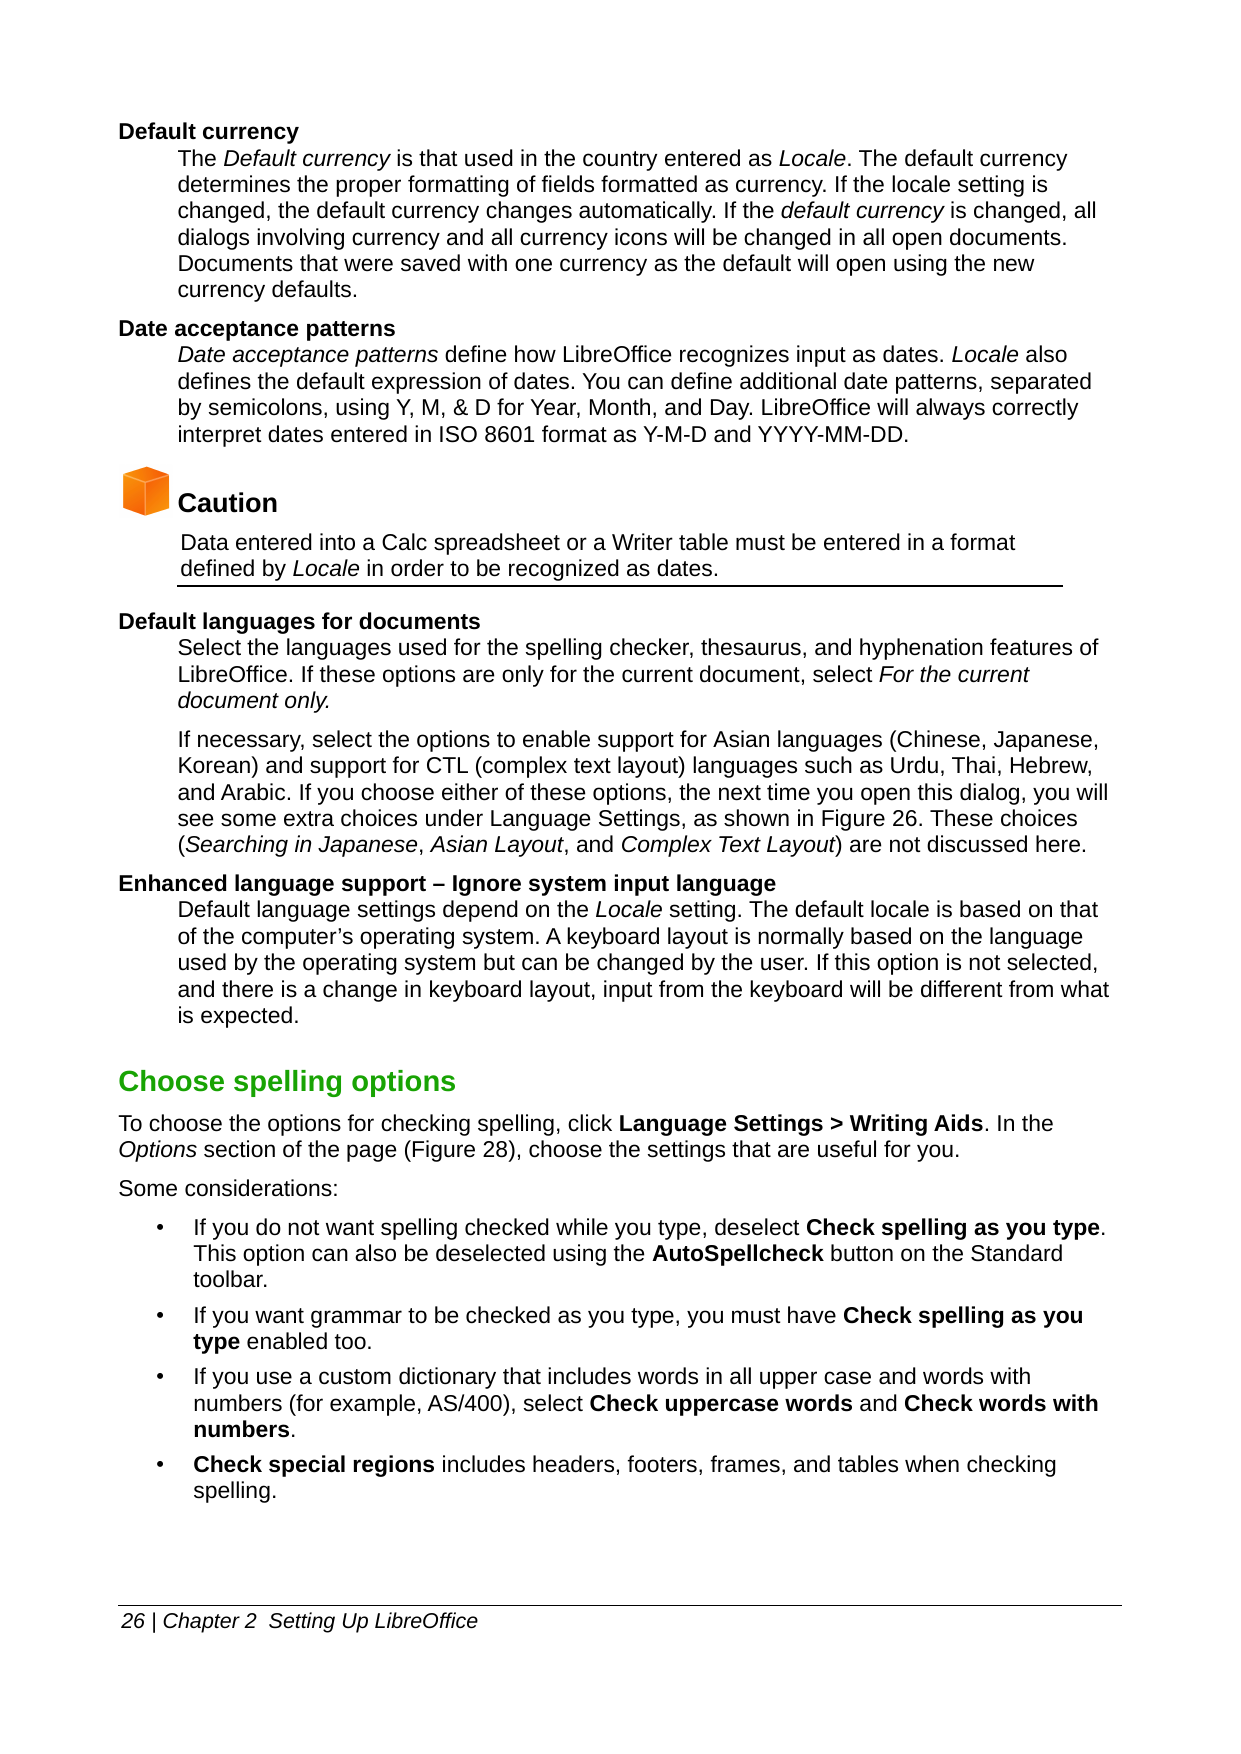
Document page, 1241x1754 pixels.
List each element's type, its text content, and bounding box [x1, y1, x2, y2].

text Select the languages used for the spelling checker, thesaurus, and hyphenation features of LibreOffice. If these options are only for the current document, select For the current document only. [177, 634, 1122, 713]
text The Default currency is that used in the country entered as Locale. The default currency determines the proper formatting of fields formatted as currency. If the locale setting is changed, the default currency changes automatically. If the default currency is changed, all dialogs involving currency and all currency icons will be changed in all open documents. Documents that were saved with one currency as the default will open using the new currency defaults. [177, 144, 1122, 303]
picture [119, 464, 173, 518]
text Some considerations: [118, 1175, 1122, 1201]
list If you want grammar to be checked as you type, you must have Check spelling as you type enabled too. [156, 1302, 1122, 1354]
text Date acceptance patterns [118, 315, 1122, 341]
list Check special regions includes headers, footers, frames, and tables when checking spelling. [156, 1451, 1122, 1504]
text Date acceptance patterns define how LibreOffice recognizes input as dates. Locale also defines the default expression of dates. You can define additional date patterns, separated by semicolons, using Y, M, & D for Year, Month, and Day. LibreOffice will always correctly interpret dates entered in ISO 8601 format as Y-M-D and YYYY-MM-DD. [177, 341, 1122, 447]
text To choose the options for checking spelling, click Language Settings > Writing Aids. In the Options section of the page (Figure 28), choose the settings that are useful for you. [118, 1110, 1122, 1162]
text Data entered into a Calc spreadsheet or a Writer table must be entered in a format defined by Locale in order to be recognized as dates. [177, 526, 1063, 585]
subtitle Choose spelling options [118, 1064, 1122, 1098]
text Default language settings depend on the Locale setting. The default locale is based on that of the computer’s operating system. A keyboard layout is normally based on the language used by the operating system but can be changed by the user. If this option is not selected, and there is a change in keyboard layout, input from the keyboard will be different from what is expected. [177, 896, 1122, 1028]
list If you do not want spelling checked while you type, deselect Check spelling as you type. This option can also be deselected using the AutoSpellcheck button on the Standard toolbar. [156, 1214, 1122, 1293]
subtitle Caution [118, 463, 1122, 518]
text Default languages for documents [118, 608, 1122, 634]
list If you use a custom dictionary that includes words in all upper case and words with numbers (for example, AS/400), select Check uppercase words and Check words with numbers. [156, 1363, 1122, 1442]
text Enhanced language support – Ignore system input language [118, 870, 1122, 896]
text Default currency [118, 118, 1122, 144]
text If necessary, select the options to enable support for Asian languages (Chinese, Japanese, Korean) and support for CTL (complex text layout) languages such as Urdu, Thai, Hebrew, and Arabic. If you choose either of these options, the next time you open this dialog, you will see some extra choices under Language Settings, as shown in Figure 26. These choices (Searching in Japanese, Asian Layout, and Complex Text Layout) are not discussed here. [177, 726, 1122, 858]
